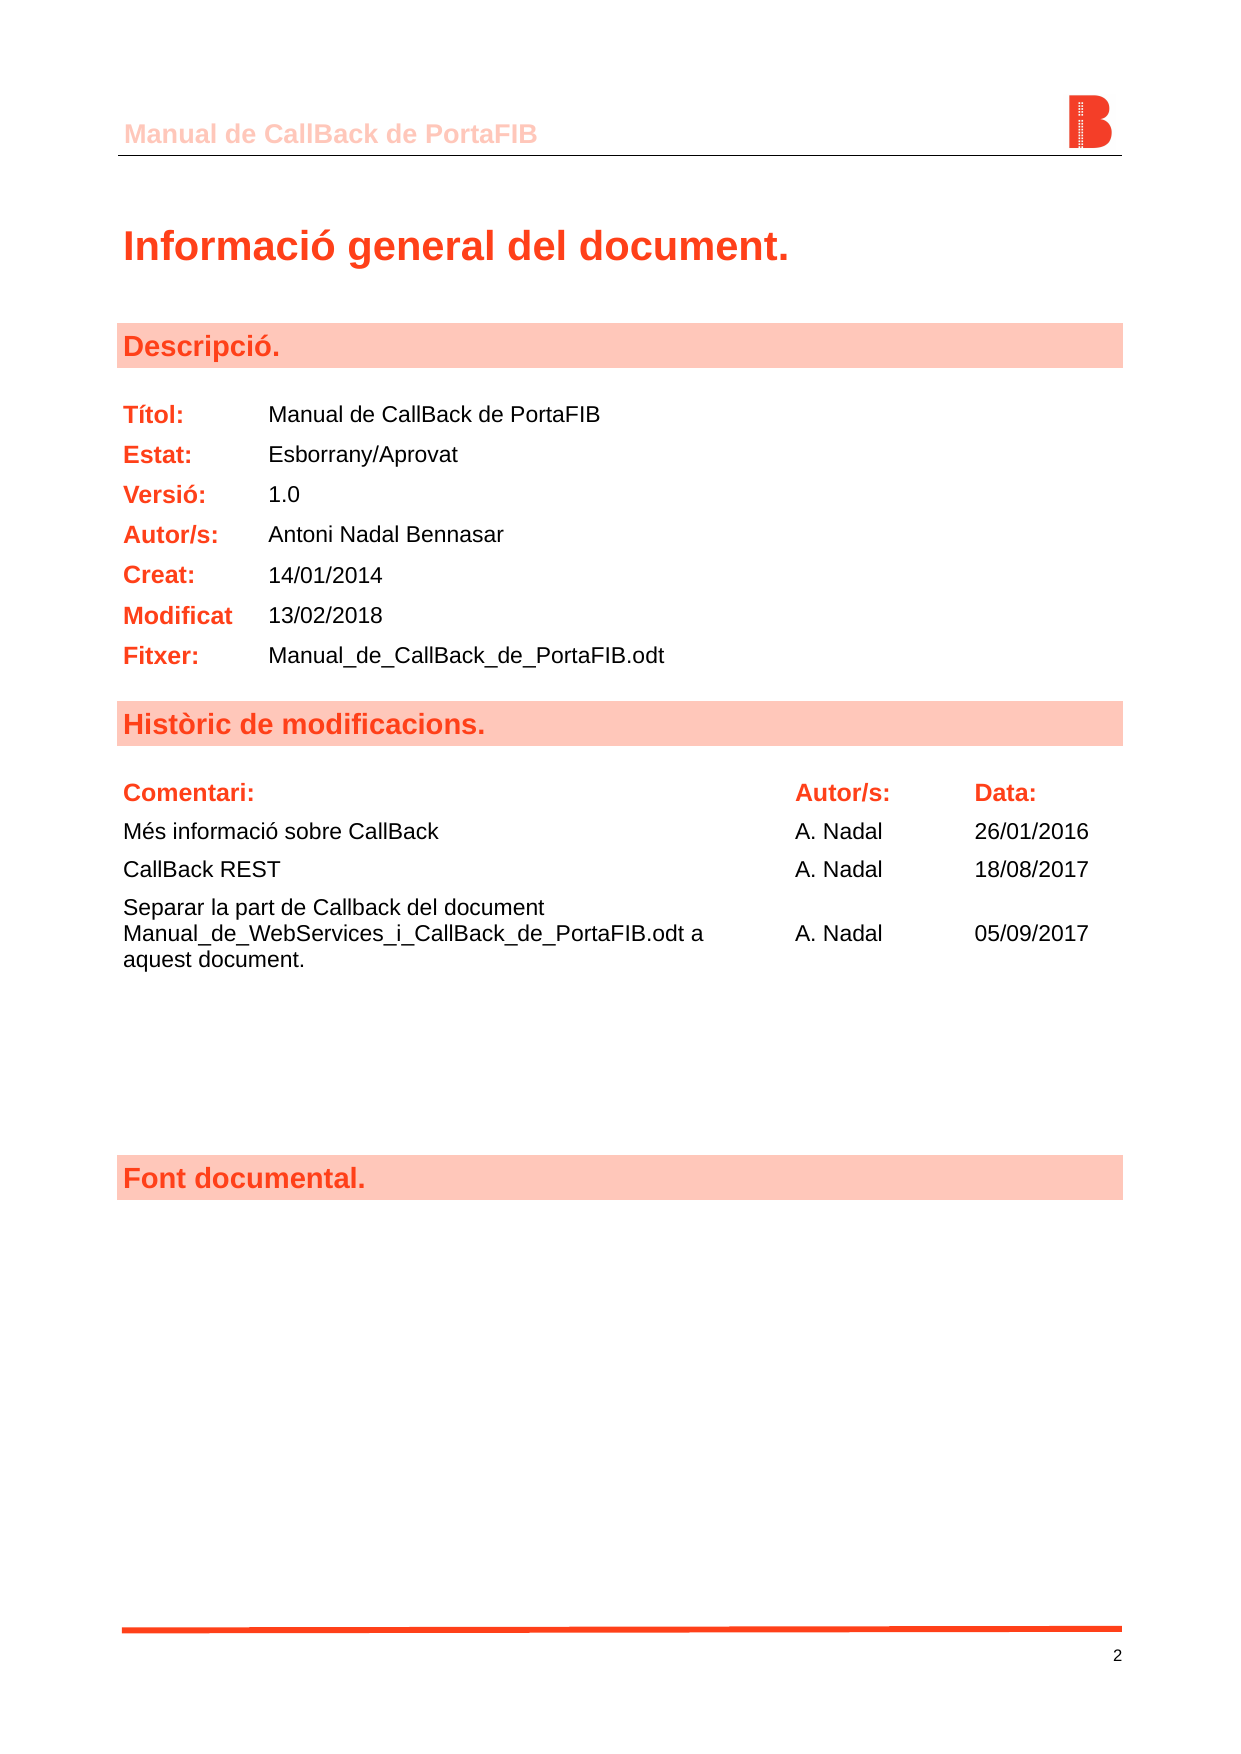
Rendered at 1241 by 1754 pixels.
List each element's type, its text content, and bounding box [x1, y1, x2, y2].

table_cell [117, 368, 1123, 394]
table_header Informació general del document. [117, 216, 1123, 323]
table_cell [969, 1054, 1123, 1092]
table_cell [117, 675, 1123, 701]
table_cell [117, 1200, 1123, 1226]
table_cell [789, 1016, 969, 1054]
table_cell Més informació sobre CallBack [117, 812, 789, 850]
table_cell [789, 1092, 969, 1129]
table_cell [117, 1226, 1123, 1264]
table_cell Autor/s: [117, 515, 262, 555]
table_cell 14/01/2014 [262, 555, 1123, 595]
table_cell 18/08/2017 [969, 850, 1123, 888]
table_cell Esborrany/Aprovat [262, 434, 1123, 474]
table_cell Títol: [117, 394, 262, 434]
table_cell Antoni Nadal Bennasar [262, 515, 1123, 555]
table_cell [117, 1054, 789, 1092]
table_cell Manual de CallBack de PortaFIB [262, 394, 1123, 434]
table_cell [117, 1016, 789, 1054]
table_cell Modificat [117, 595, 262, 635]
table_cell Fitxer: [117, 635, 262, 675]
table_cell [117, 978, 789, 1016]
table_cell Manual_de_CallBack_de_PortaFIB.odt [262, 635, 1123, 675]
table_cell [117, 1342, 1123, 1379]
table_cell [117, 1092, 789, 1129]
table_cell A. Nadal [789, 888, 969, 978]
table_cell [969, 978, 1123, 1016]
table_cell 1.0 [262, 474, 1123, 514]
table_cell [117, 1304, 1123, 1342]
table_cell Històric de modificacions. [117, 701, 1123, 746]
table_cell [117, 1130, 1123, 1155]
table_cell Descripció. [117, 323, 1123, 368]
table_cell Comentari: [117, 772, 789, 812]
table_cell Creat: [117, 555, 262, 595]
table_cell 26/01/2016 [969, 812, 1123, 850]
table_cell [969, 1092, 1123, 1129]
table_cell [789, 1054, 969, 1092]
picture [1063, 94, 1117, 150]
table_cell Autor/s: [789, 772, 969, 812]
table_cell Font documental. [117, 1155, 1123, 1200]
table_cell [117, 1264, 1123, 1304]
table_cell [117, 746, 1123, 772]
table_cell CallBack REST [117, 850, 789, 888]
table_cell A. Nadal [789, 812, 969, 850]
table_cell Estat: [117, 434, 262, 474]
table_cell [789, 978, 969, 1016]
table_cell Versió: [117, 474, 262, 514]
table_cell A. Nadal [789, 850, 969, 888]
table_cell Data: [969, 772, 1123, 812]
table_cell [969, 1016, 1123, 1054]
table_cell 13/02/2018 [262, 595, 1123, 635]
table_cell Separar la part de Callback del document Manual_de_WebServices_i_CallBack_de_PortaFIB.odt a aquest document. [117, 888, 789, 978]
table_cell 05/09/2017 [969, 888, 1123, 978]
